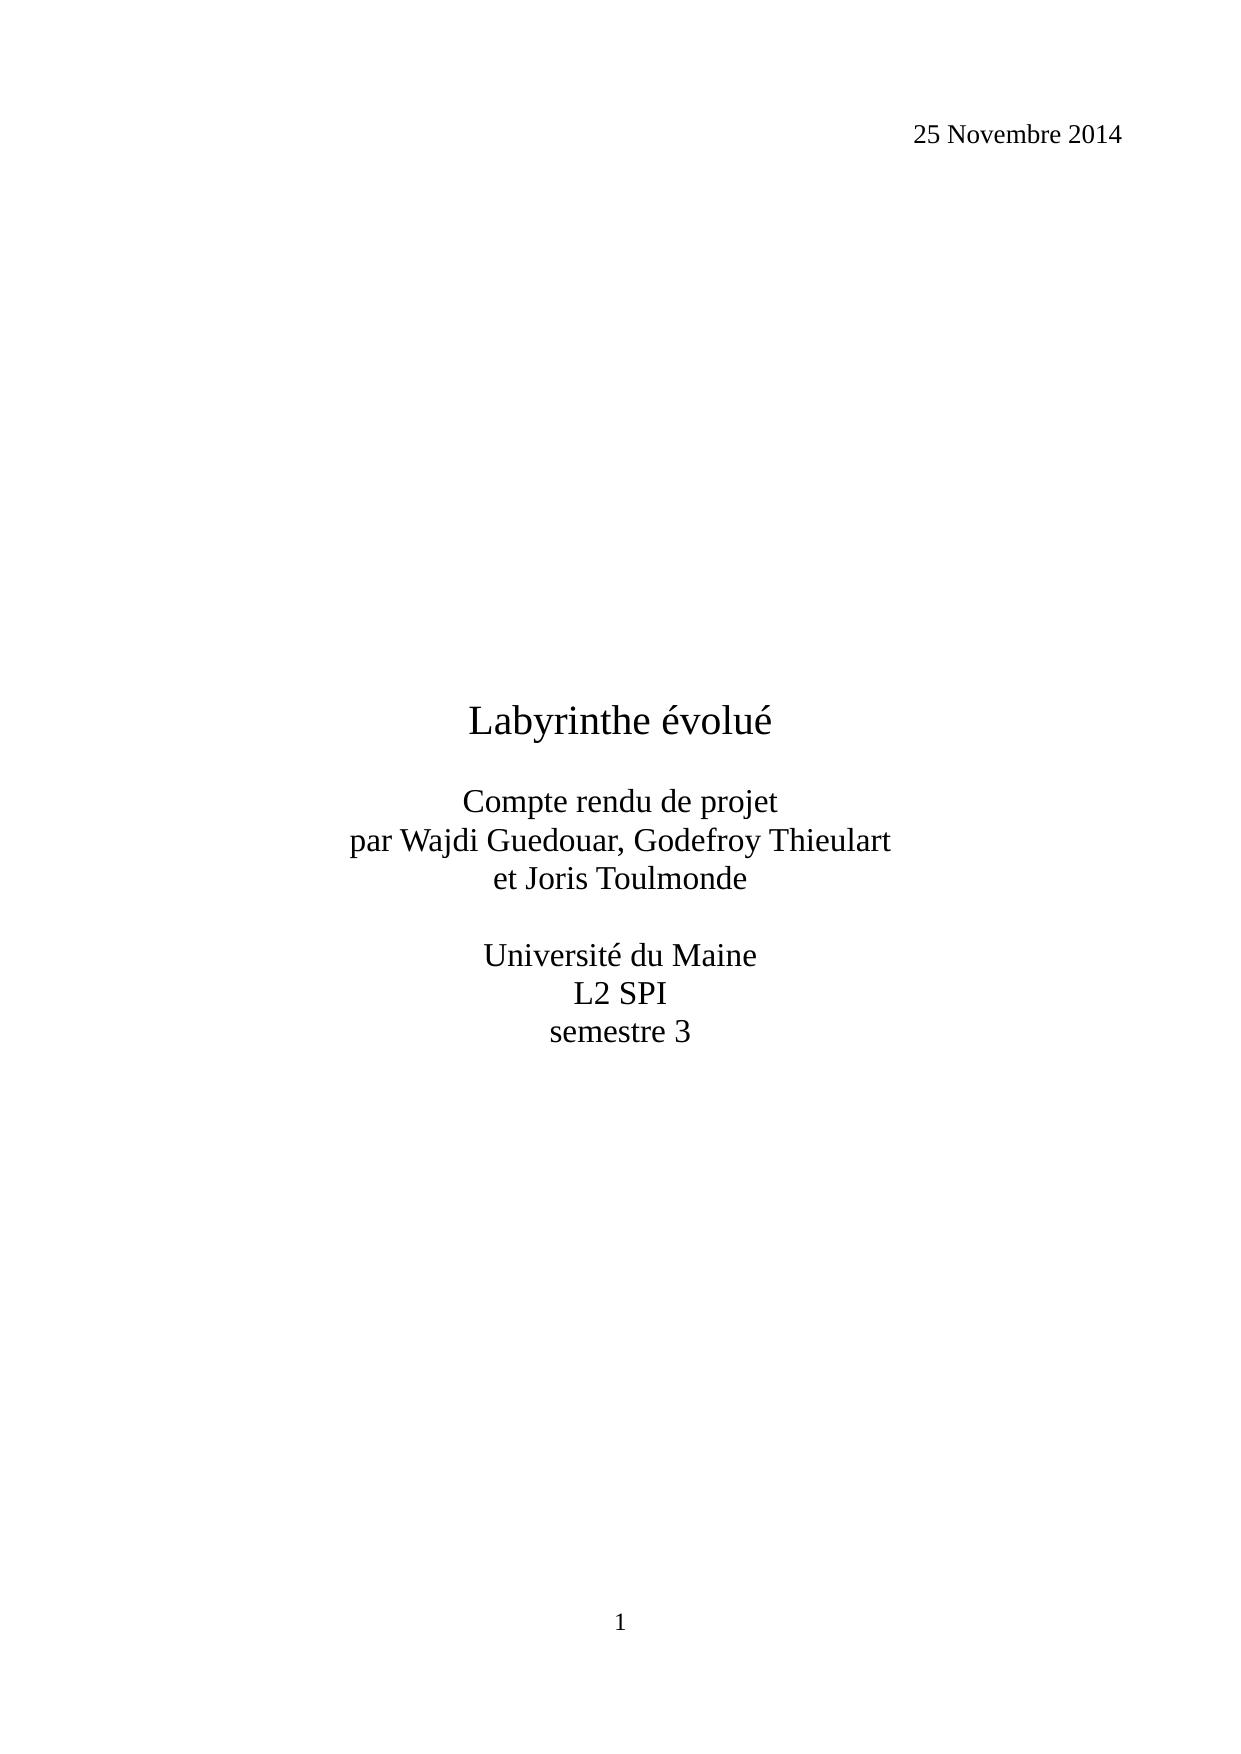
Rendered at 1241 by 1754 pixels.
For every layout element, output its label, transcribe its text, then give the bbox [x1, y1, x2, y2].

text semestre 3 [118, 1012, 1122, 1050]
text Labyrinthe évolué [118, 696, 1122, 743]
text 25 Novembre 2014 [118, 118, 1122, 149]
text et Joris Toulmonde [118, 858, 1122, 897]
text L2 SPI [118, 973, 1122, 1012]
text Université du Maine [118, 935, 1122, 973]
text par Wajdi Guedouar, Godefroy Thieulart [118, 820, 1122, 858]
text Compte rendu de projet [118, 782, 1122, 820]
